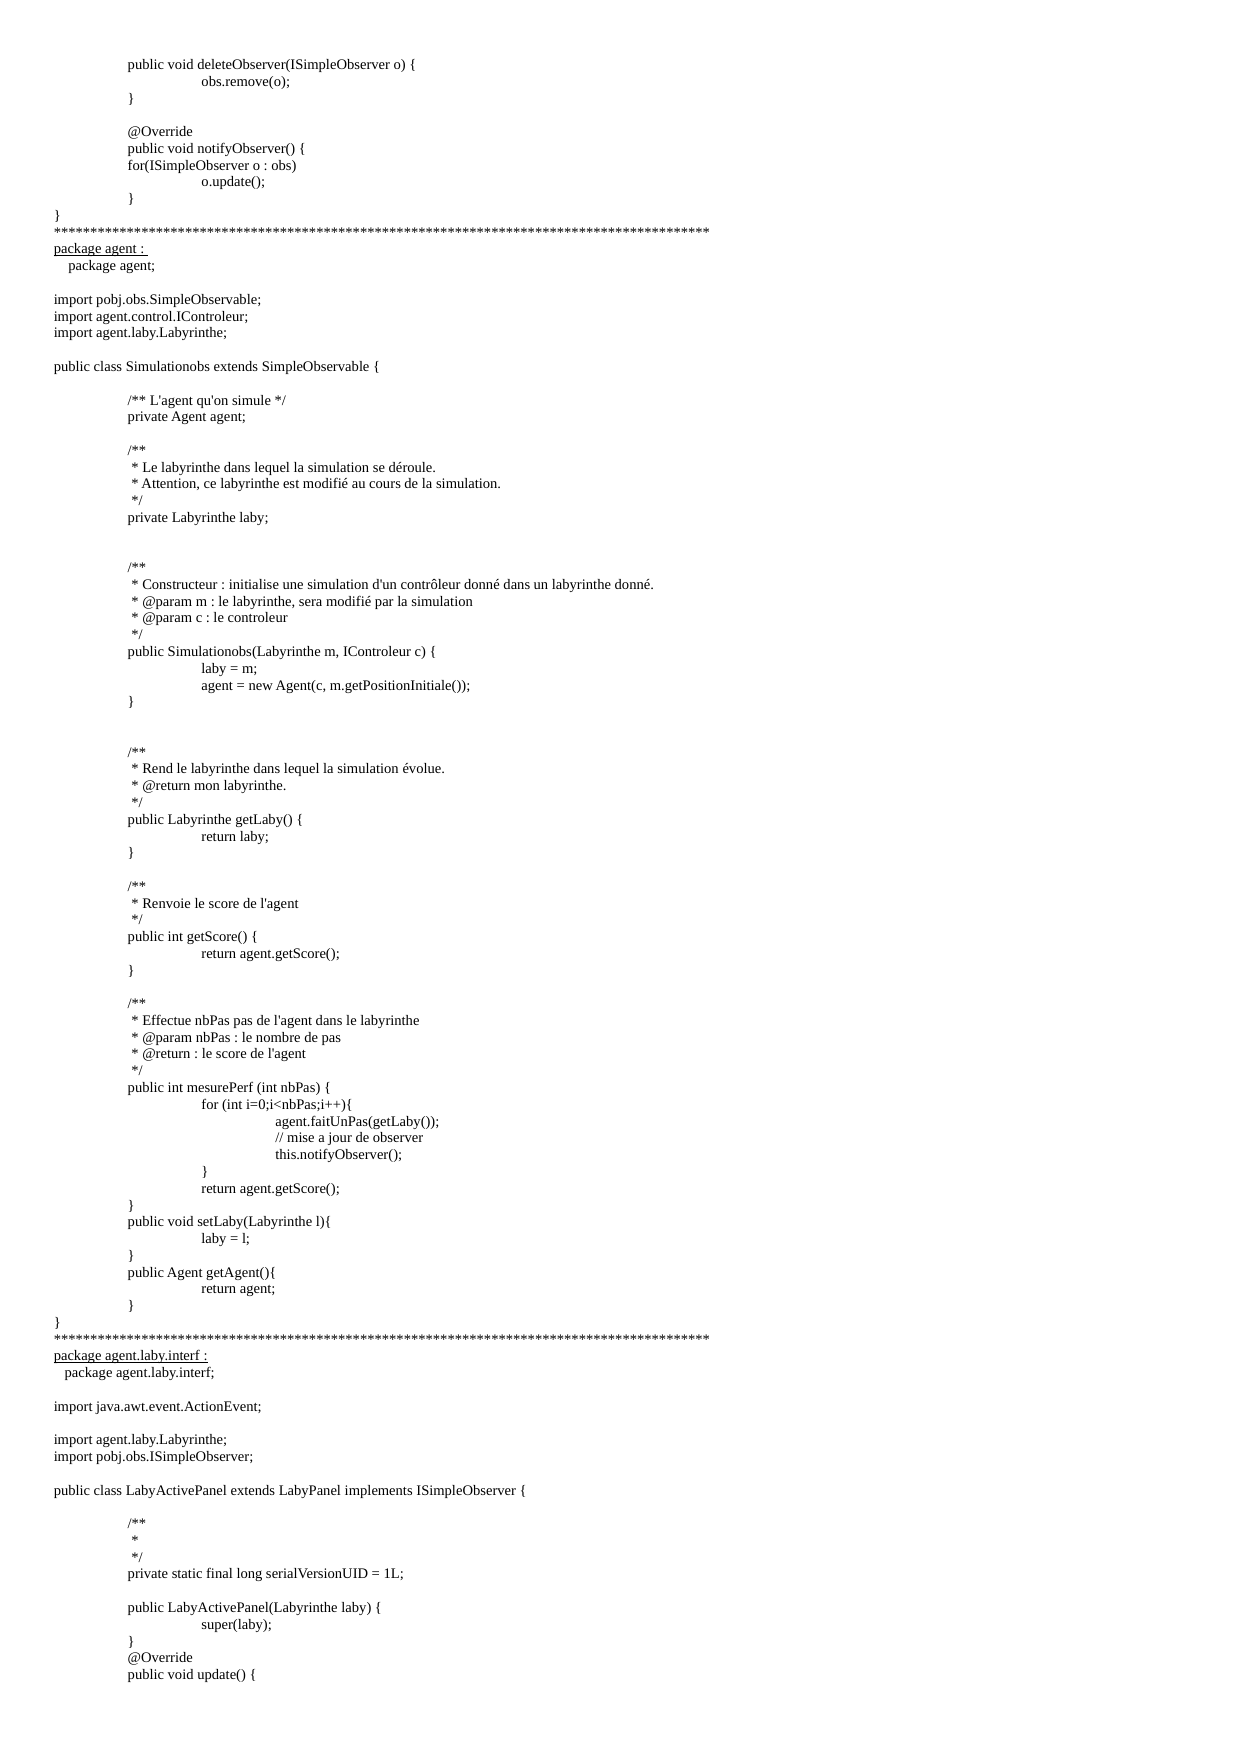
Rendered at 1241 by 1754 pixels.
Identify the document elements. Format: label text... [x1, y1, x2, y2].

text /** [53, 743, 1184, 760]
text * Effectue nbPas pas de l'agent dans le labyrinthe [53, 1012, 1184, 1028]
text /** [53, 559, 1184, 576]
text public Simulationobs(Labyrinthe m, IControleur c) { [53, 643, 1184, 659]
text * [53, 1532, 1184, 1548]
text import agent.laby.Labyrinthe; [53, 324, 1184, 341]
text } [53, 89, 1184, 106]
text public void setLaby(Labyrinthe l){ [53, 1213, 1184, 1230]
text } [53, 190, 1184, 207]
text import pobj.obs.ISimpleObserver; [53, 1448, 1184, 1464]
text import agent.control.IControleur; [53, 307, 1184, 324]
text } [53, 1196, 1184, 1213]
text public void deleteObserver(ISimpleObserver o) { [53, 56, 1184, 73]
text */ [53, 626, 1184, 643]
text * @return mon labyrinthe. [53, 777, 1184, 794]
text /** [53, 878, 1184, 894]
text // mise a jour de observer [53, 1129, 1184, 1146]
text package agent : [53, 240, 1184, 257]
text import pobj.obs.SimpleObservable; [53, 291, 1184, 307]
text laby = m; [53, 659, 1184, 676]
text laby = l; [53, 1230, 1184, 1247]
text * @return : le score de l'agent [53, 1045, 1184, 1062]
text package agent.laby.interf; [53, 1364, 1184, 1381]
text import java.awt.event.ActionEvent; [53, 1397, 1184, 1414]
text * @param nbPas : le nombre de pas [53, 1028, 1184, 1045]
text obs.remove(o); [53, 73, 1184, 89]
text public void update() { [53, 1666, 1184, 1683]
text * @param m : le labyrinthe, sera modifié par la simulation [53, 592, 1184, 609]
text super(laby); [53, 1616, 1184, 1632]
text return laby; [53, 827, 1184, 844]
text * @param c : le controleur [53, 609, 1184, 626]
text public Labyrinthe getLaby() { [53, 811, 1184, 827]
text public int getScore() { [53, 928, 1184, 945]
text package agent.laby.interf : [53, 1347, 1184, 1364]
text private Labyrinthe laby; [53, 509, 1184, 525]
text } [53, 1632, 1184, 1649]
text } [53, 1163, 1184, 1179]
text public class Simulationobs extends SimpleObservable { [53, 358, 1184, 374]
text this.notifyObserver(); [53, 1146, 1184, 1163]
text */ [53, 794, 1184, 811]
text } [53, 1247, 1184, 1263]
text } [53, 207, 1184, 223]
text return agent.getScore(); [53, 1179, 1184, 1196]
text /** [53, 1515, 1184, 1532]
text * Attention, ce labyrinthe est modifié au cours de la simulation. [53, 475, 1184, 492]
text public class LabyActivePanel extends LabyPanel implements ISimpleObserver { [53, 1481, 1184, 1498]
text o.update(); [53, 173, 1184, 190]
text public void notifyObserver() { [53, 140, 1184, 156]
text * Renvoie le score de l'agent [53, 894, 1184, 911]
text ****************************************************************************************** [53, 223, 1184, 240]
text agent = new Agent(c, m.getPositionInitiale()); [53, 676, 1184, 693]
text private static final long serialVersionUID = 1L; [53, 1565, 1184, 1582]
text * Rend le labyrinthe dans lequel la simulation évolue. [53, 760, 1184, 777]
text for(ISimpleObserver o : obs) [53, 156, 1184, 173]
text } [53, 693, 1184, 710]
text agent.faitUnPas(getLaby()); [53, 1112, 1184, 1129]
text return agent.getScore(); [53, 945, 1184, 961]
text /** L'agent qu'on simule */ [53, 391, 1184, 408]
text */ [53, 1062, 1184, 1079]
text } [53, 961, 1184, 978]
text @Override [53, 1649, 1184, 1666]
text */ [53, 911, 1184, 928]
text return agent; [53, 1280, 1184, 1297]
text ****************************************************************************************** [53, 1330, 1184, 1347]
text package agent; [53, 257, 1184, 274]
text } [53, 844, 1184, 861]
text private Agent agent; [53, 408, 1184, 425]
text * Le labyrinthe dans lequel la simulation se déroule. [53, 458, 1184, 475]
text * Constructeur : initialise une simulation d'un contrôleur donné dans un labyrinthe donné. [53, 576, 1184, 592]
text /** [53, 995, 1184, 1012]
text } [53, 1297, 1184, 1314]
text */ [53, 492, 1184, 509]
text public Agent getAgent(){ [53, 1263, 1184, 1280]
text } [53, 1314, 1184, 1330]
text import agent.laby.Labyrinthe; [53, 1431, 1184, 1448]
text */ [53, 1548, 1184, 1565]
text for (int i=0;i<nbPas;i++){ [53, 1096, 1184, 1112]
text public int mesurePerf (int nbPas) { [53, 1079, 1184, 1096]
text public LabyActivePanel(Labyrinthe laby) { [53, 1599, 1184, 1616]
text /** [53, 442, 1184, 458]
text @Override [53, 123, 1184, 140]
